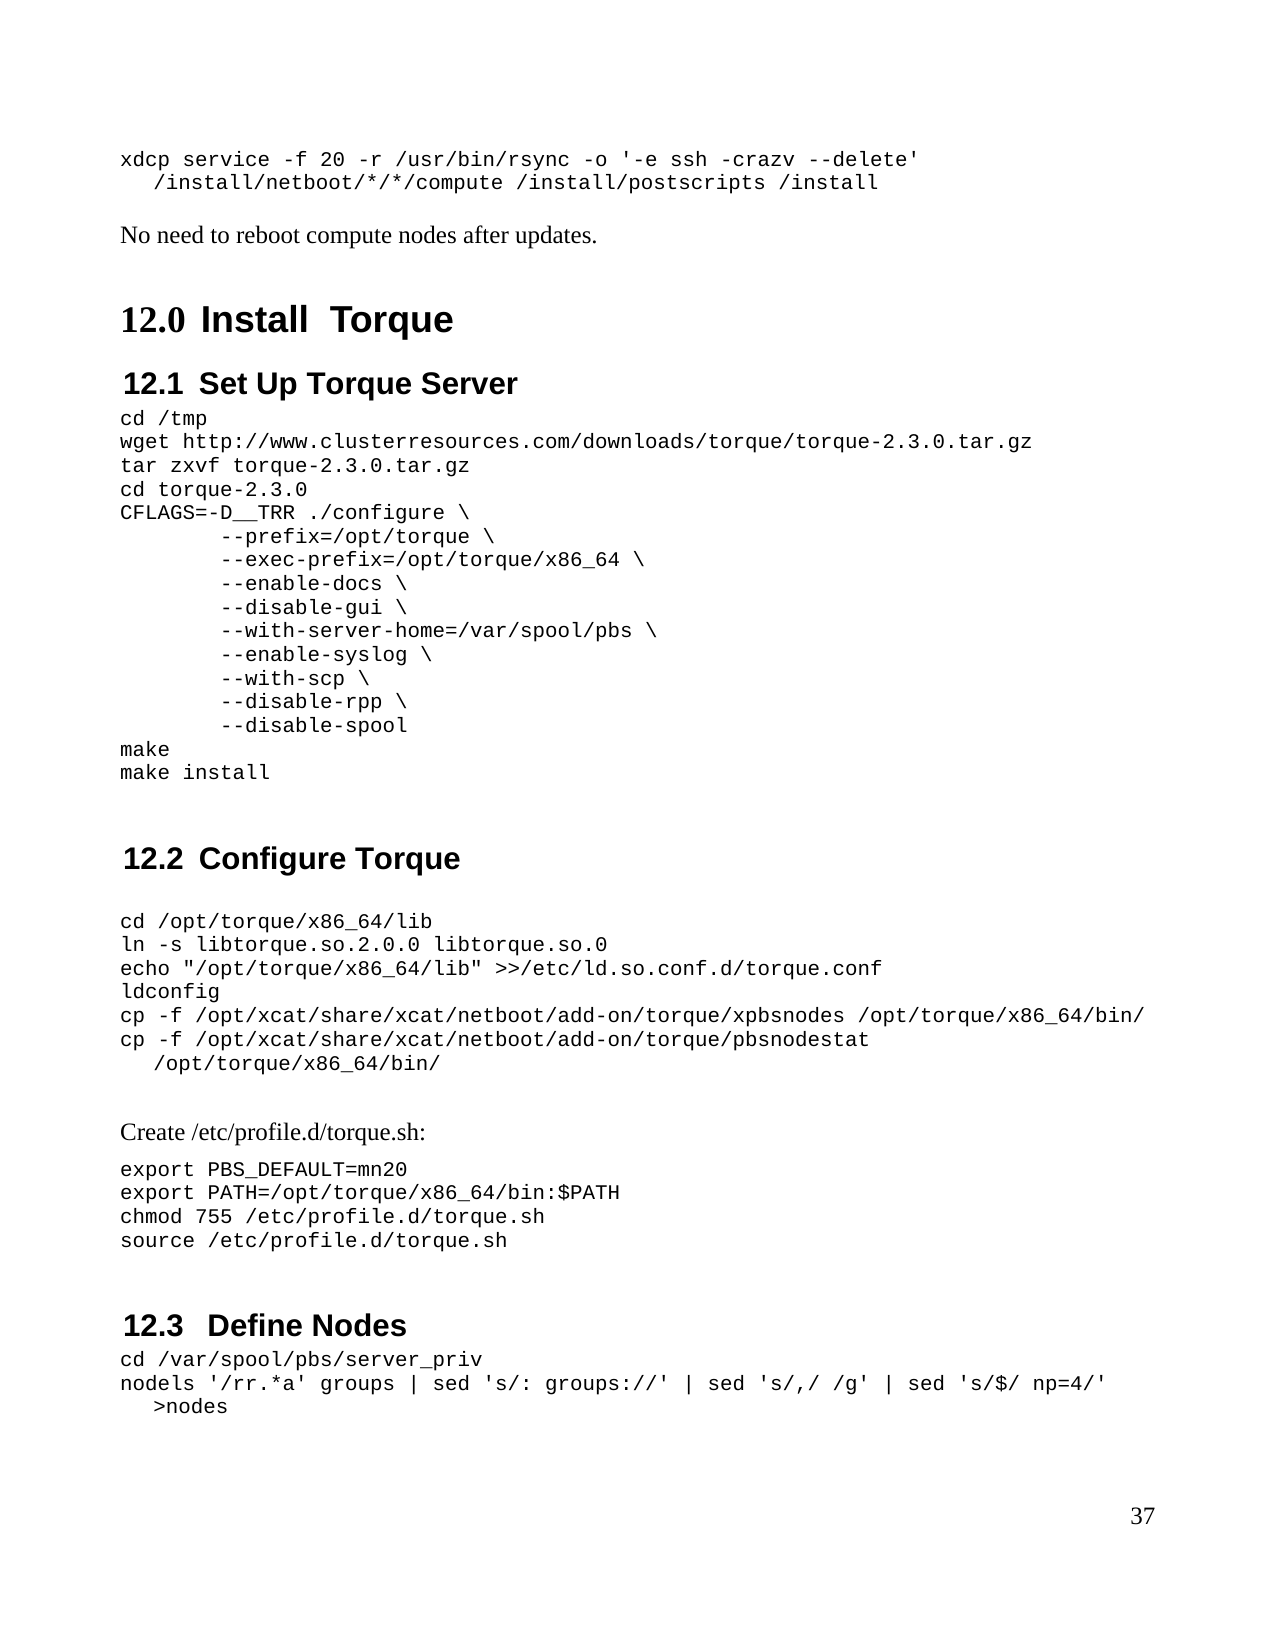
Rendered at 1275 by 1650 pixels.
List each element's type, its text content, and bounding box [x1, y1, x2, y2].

text cp -f /opt/xcat/share/xcat/netboot/add-on/torque/pbsnodestat /opt/torque/x86_64/bin/ [120, 1029, 1155, 1076]
text chmod 755 /etc/profile.d/torque.sh [120, 1206, 1155, 1229]
text cd /tmp [120, 408, 1155, 431]
text --disable-rpp \ [120, 691, 1155, 715]
text Create /etc/profile.d/torque.sh: [120, 1117, 1155, 1146]
text wget http://www.clusterresources.com/downloads/torque/torque-2.3.0.tar.gz [120, 431, 1155, 455]
text cd /opt/torque/x86_64/lib [120, 911, 1155, 934]
text make install [120, 762, 1155, 786]
text --enable-syslog \ [120, 644, 1155, 668]
text --with-server-home=/var/spool/pbs \ [120, 620, 1155, 644]
text export PATH=/opt/torque/x86_64/bin:$PATH [120, 1182, 1155, 1206]
text --disable-gui \ [120, 597, 1155, 620]
text nodels '/rr.*a' groups | sed 's/: groups://' | sed 's/,/ /g' | sed 's/$/ np=4/' >nodes [120, 1373, 1155, 1420]
text --with-scp \ [120, 668, 1155, 691]
text cd torque-2.3.0 [120, 478, 1155, 502]
text CFLAGS=-D__TRR ./configure \ [120, 502, 1155, 526]
text xdcp service -f 20 -r /usr/bin/rsync -o '-e ssh -crazv --delete' /install/netboot/*/*/compute /install/postscripts /install [120, 149, 1155, 196]
subtitle Configure Torque [123, 840, 1155, 876]
text ln -s libtorque.so.2.0.0 libtorque.so.0 [120, 934, 1155, 958]
text cp -f /opt/xcat/share/xcat/netboot/add-on/torque/xpbsnodes /opt/torque/x86_64/bin/ [120, 1005, 1155, 1029]
text --prefix=/opt/torque \ [120, 526, 1155, 549]
text tar zxvf torque-2.3.0.tar.gz [120, 455, 1155, 478]
text make [120, 739, 1155, 762]
text echo "/opt/torque/x86_64/lib" >>/etc/ld.so.conf.d/torque.conf [120, 958, 1155, 982]
text source /etc/profile.d/torque.sh [120, 1229, 1155, 1253]
text ldconfig [120, 982, 1155, 1005]
text cd /var/spool/pbs/server_priv [120, 1349, 1155, 1373]
text export PBS_DEFAULT=mn20 [120, 1159, 1155, 1182]
subtitle Define Nodes [123, 1307, 1155, 1343]
text No need to reboot compute nodes after updates. [120, 220, 1155, 248]
text --enable-docs \ [120, 573, 1155, 597]
text --disable-spool [120, 715, 1155, 739]
subtitle Install Torque [120, 297, 1155, 340]
subtitle Set Up Torque Server [123, 365, 1155, 401]
text --exec-prefix=/opt/torque/x86_64 \ [120, 549, 1155, 573]
